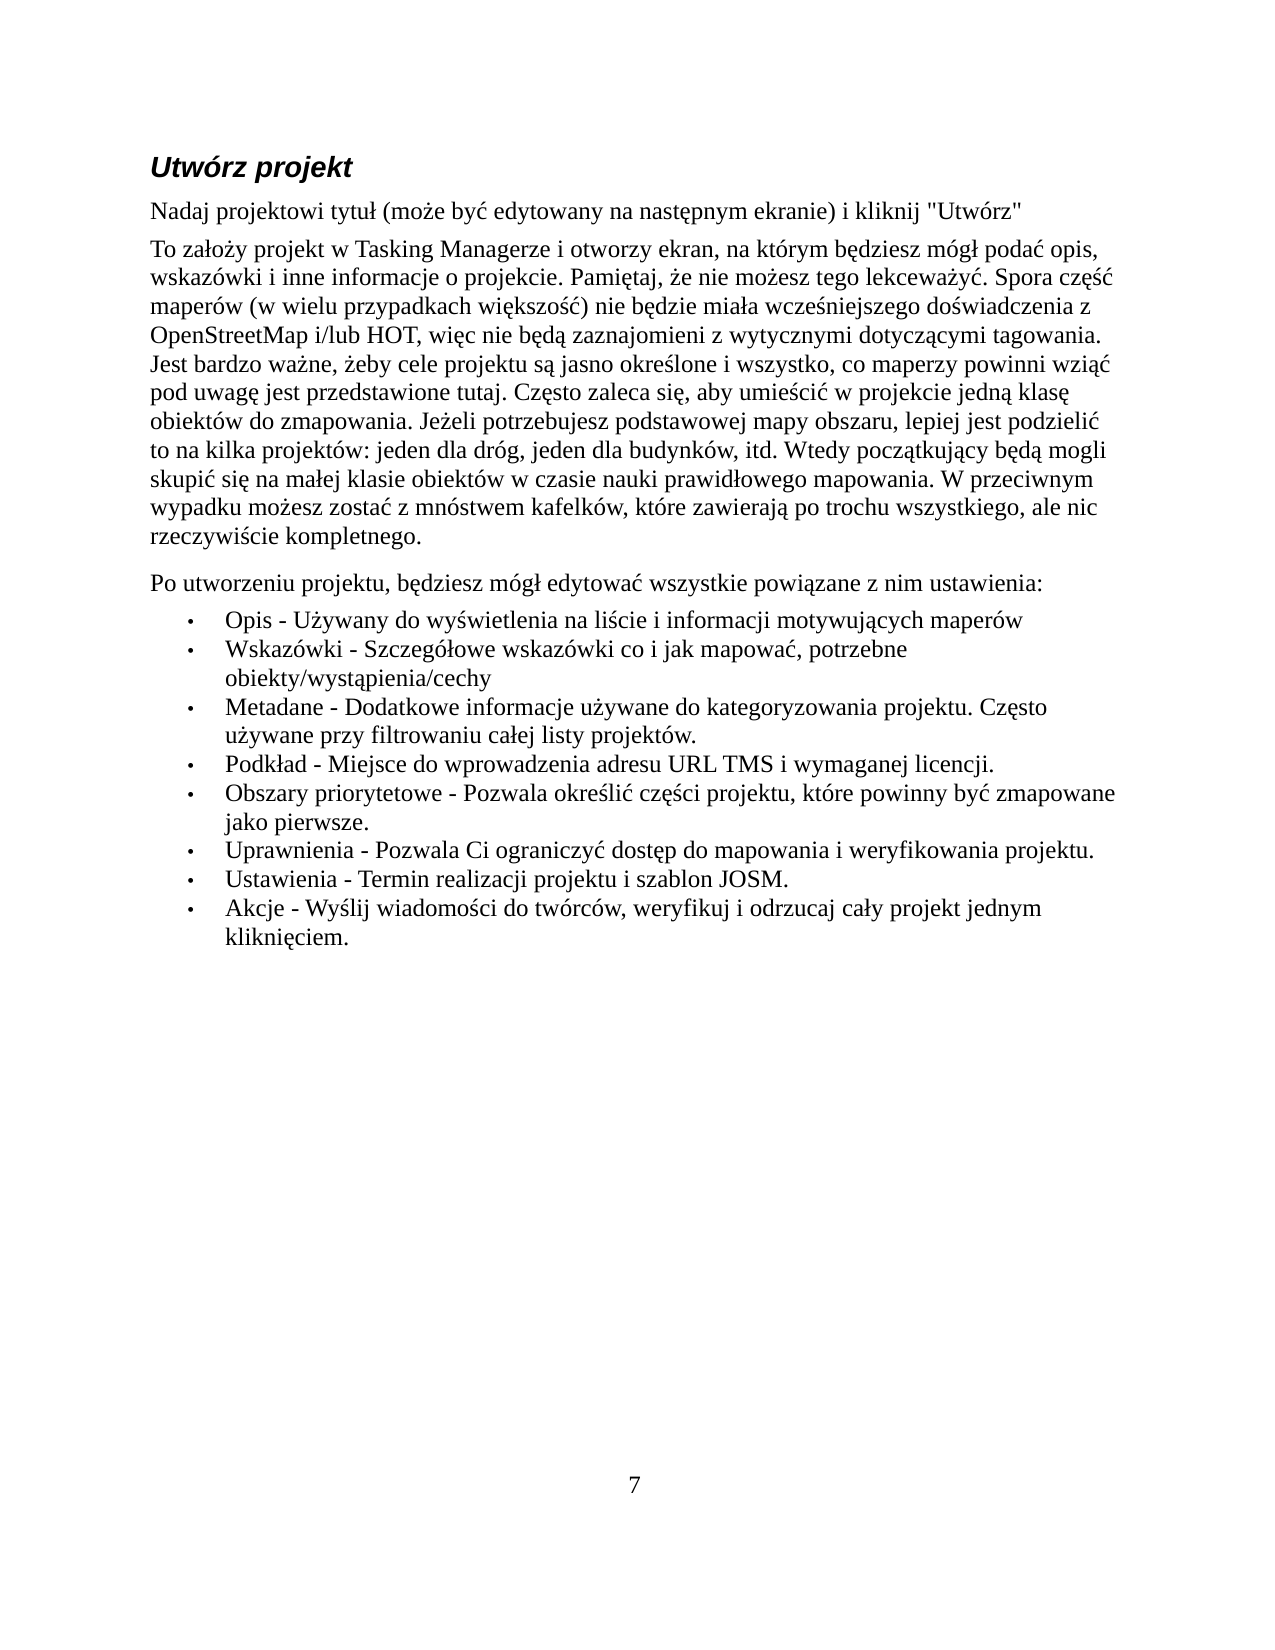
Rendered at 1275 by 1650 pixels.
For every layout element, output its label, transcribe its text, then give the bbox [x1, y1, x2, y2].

list Podkład - Miejsce do wprowadzenia adresu URL TMS i wymaganej licencji. [187, 749, 1125, 778]
list Wskazówki - Szczegółowe wskazówki co i jak mapować, potrzebne obiekty/wystąpienia/cechy [187, 634, 1125, 692]
text Nadaj projektowi tytuł (może być edytowany na następnym ekranie) i kliknij "Utwórz" [150, 196, 1125, 225]
text Po utworzeniu projektu, będziesz mógł edytować wszystkie powiązane z nim ustawienia: [150, 568, 1125, 597]
list Ustawienia - Termin realizacji projektu i szablon JOSM. [187, 864, 1125, 893]
subtitle Utwórz projekt [150, 150, 1125, 183]
list Opis - Używany do wyświetlenia na liście i informacji motywujących maperów [187, 606, 1125, 634]
text To założy projekt w Tasking Managerze i otworzy ekran, na którym będziesz mógł podać opis, wskazówki i inne informacje o projekcie. Pamiętaj, że nie możesz tego lekceważyć. Spora część maperów (w wielu przypadkach większość) nie będzie miała wcześniejszego doświadczenia z OpenStreetMap i/lub HOT, więc nie będą zaznajomieni z wytycznymi dotyczącymi tagowania. Jest bardzo ważne, żeby cele projektu są jasno określone i wszystko, co maperzy powinni wziąć pod uwagę jest przedstawione tutaj. Często zaleca się, aby umieścić w projekcie jedną klasę obiektów do zmapowania. Jeżeli potrzebujesz podstawowej mapy obszaru, lepiej jest podzielić to na kilka projektów: jeden dla dróg, jeden dla budynków, itd. Wtedy początkujący będą mogli skupić się na małej klasie obiektów w czasie nauki prawidłowego mapowania. W przeciwnym wypadku możesz zostać z mnóstwem kafelków, które zawierają po trochu wszystkiego, ale nic rzeczywiście kompletnego. [150, 234, 1125, 550]
list Uprawnienia - Pozwala Ci ograniczyć dostęp do mapowania i weryfikowania projektu. [187, 836, 1125, 864]
list Obszary priorytetowe - Pozwala określić części projektu, które powinny być zmapowane jako pierwsze. [187, 778, 1125, 836]
list Metadane - Dodatkowe informacje używane do kategoryzowania projektu. Często używane przy filtrowaniu całej listy projektów. [187, 692, 1125, 749]
list Akcje - Wyślij wiadomości do twórców, weryfikuj i odrzucaj cały projekt jednym kliknięciem. [187, 893, 1125, 951]
